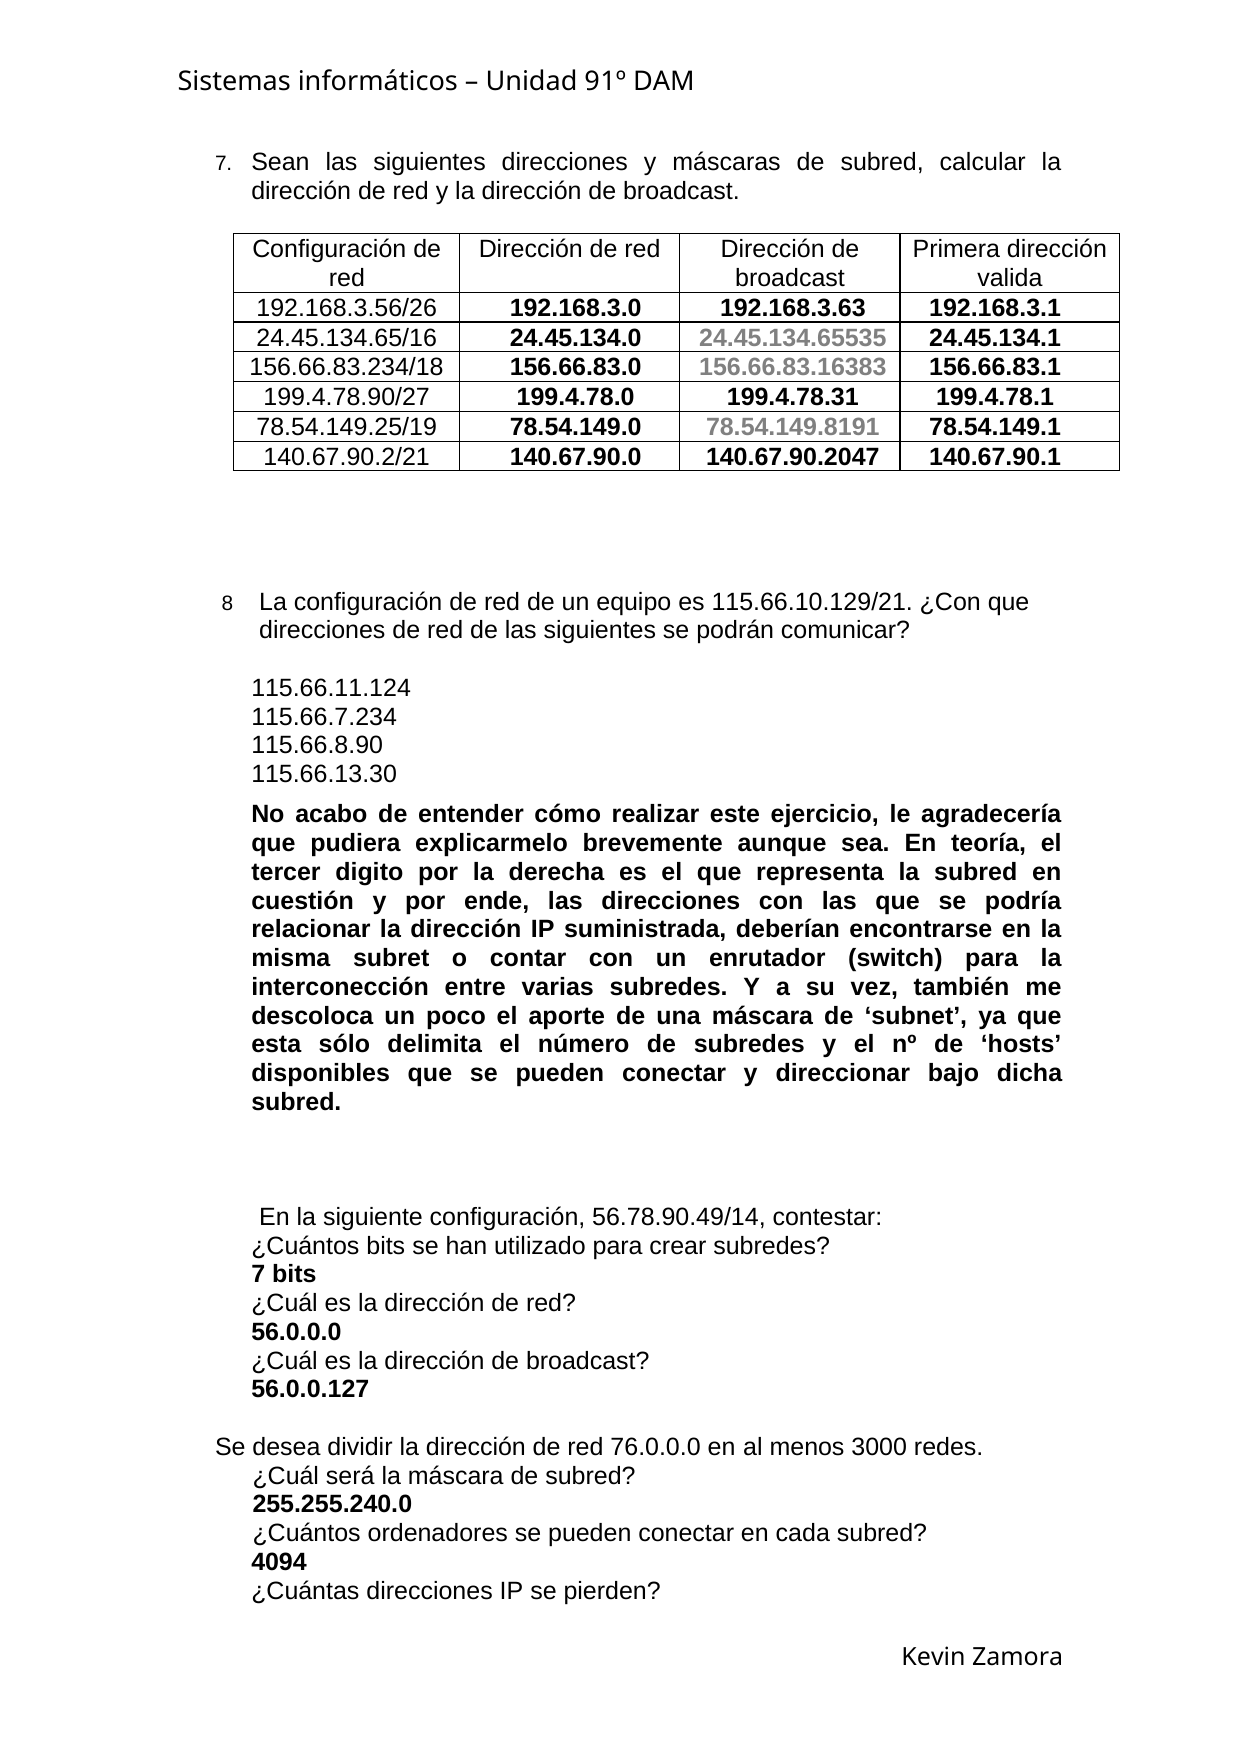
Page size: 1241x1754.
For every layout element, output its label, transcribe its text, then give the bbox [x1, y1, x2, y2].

list ¿Cuántos bits se han utilizado para crear subredes? [215, 1231, 1063, 1259]
table_cell 24.45.134.1 [901, 323, 1119, 351]
text 115.66.8.90 [215, 730, 1063, 759]
list ¿Cuántas direcciones IP se pierden? [251, 1576, 1063, 1604]
table_cell 199.4.78.0 [460, 382, 679, 411]
table_cell 24.45.134.0 [460, 323, 679, 351]
table_cell 156.66.83.234/18 [234, 352, 459, 381]
text Se desea dividir la dirección de red 76.0.0.0 en al menos 3000 redes. [177, 1432, 1063, 1461]
table_cell 192.168.3.0 [460, 293, 679, 321]
list ¿Cuántos ordenadores se pueden conectar en cada subred? [252, 1518, 1063, 1547]
list La configuración de red de un equipo es 115.66.10.129/21. ¿Con que direcciones de red de las siguientes se podrán comunicar? [221, 586, 1063, 644]
list 56.0.0.0 [215, 1317, 1063, 1346]
table_cell 156.66.83.0 [460, 352, 679, 381]
table_cell 199.4.78.31 [680, 382, 899, 411]
table_cell 78.54.149.1 [901, 412, 1119, 441]
table_header Dirección de red [460, 234, 679, 292]
list 255.255.240.0 [252, 1489, 1063, 1518]
table_header Primera dirección valida [901, 234, 1119, 292]
table_cell 140.67.90.2047 [680, 442, 899, 470]
table_cell 140.67.90.2/21 [234, 442, 459, 470]
table_cell 156.66.83.16383 [680, 352, 899, 381]
table_cell 78.54.149.25/19 [234, 412, 459, 441]
text 115.66.13.30 [215, 759, 1063, 788]
list ¿Cuál es la dirección de red? [215, 1288, 1063, 1317]
table_cell 24.45.134.65/16 [234, 323, 459, 351]
table_cell 140.67.90.1 [901, 442, 1119, 470]
list ¿Cuál será la máscara de subred? [252, 1461, 1063, 1489]
text 115.66.11.124 [215, 673, 1063, 701]
table_header Dirección de broadcast [680, 234, 899, 292]
table_cell 192.168.3.63 [680, 293, 899, 321]
list En la siguiente configuración, 56.78.90.49/14, contestar: [259, 1202, 1063, 1231]
text 56.0.0.127 [215, 1374, 1063, 1403]
table_cell 140.67.90.0 [460, 442, 679, 470]
table_cell 192.168.3.1 [901, 293, 1119, 321]
table_cell 78.54.149.0 [460, 412, 679, 441]
list Sean las siguientes direcciones y máscaras de subred, calcular la dirección de red y la dirección de broadcast. [215, 147, 1063, 204]
table_cell 199.4.78.1 [901, 382, 1119, 411]
list 7 bits [215, 1259, 1063, 1288]
table_cell 156.66.83.1 [901, 352, 1119, 381]
list 4094 [251, 1547, 1063, 1576]
table_cell 78.54.149.8191 [680, 412, 899, 441]
table_cell 24.45.134.65535 [680, 323, 899, 351]
list ¿Cuál es la dirección de broadcast? [215, 1346, 1063, 1374]
table_cell 199.4.78.90/27 [234, 382, 459, 411]
text No acabo de entender cómo realizar este ejercicio, le agradecería que pudiera explicarmelo brevemente aunque sea. En teoría, el tercer digito por la derecha es el que representa la subred en cuestión y por ende, las direcciones con las que se podría relacionar la dirección IP suministrada, deberían encontrarse en la misma subret o contar con un enrutador (switch) para la interconección entre varias subredes. Y a su vez, también me descoloca un poco el aporte de una máscara de ‘subnet’, ya que esta sólo delimita el número de subredes y el nº de ‘hosts’ disponibles que se pueden conectar y direccionar bajo dicha subred. [251, 799, 1063, 1116]
text 115.66.7.234 [215, 701, 1063, 730]
table_header Configuración de red [234, 234, 459, 292]
table_cell 192.168.3.56/26 [234, 293, 459, 321]
